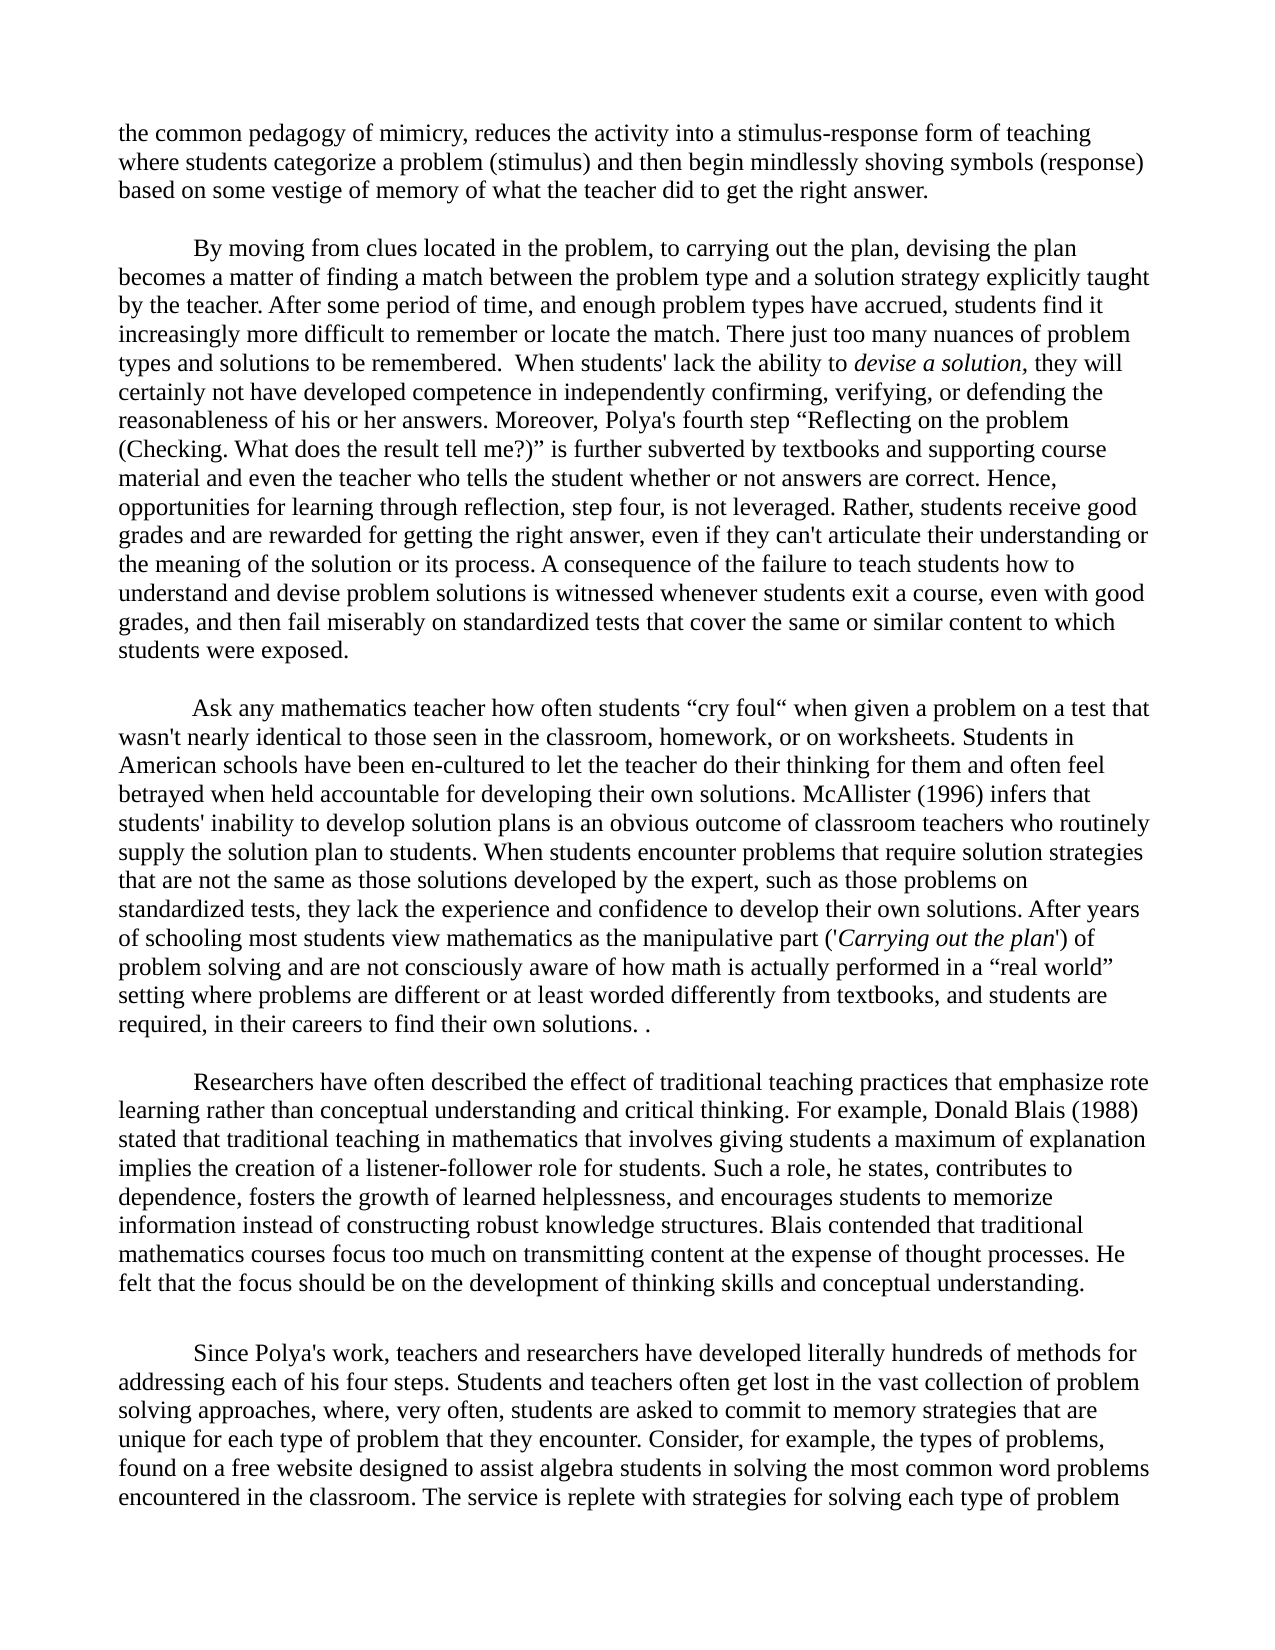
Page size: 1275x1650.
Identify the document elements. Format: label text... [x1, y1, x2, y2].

text the common pedagogy of mimicry, reduces the activity into a stimulus-response form of teaching where students categorize a problem (stimulus) and then begin mindlessly shoving symbols (response) based on some vestige of memory of what the teacher did to get the right answer. [118, 118, 1157, 204]
text Since Polya's work, teachers and researchers have developed literally hundreds of methods for addressing each of his four steps. Students and teachers often get lost in the vast collection of problem solving approaches, where, very often, students are asked to commit to memory strategies that are unique for each type of problem that they encounter. Consider, for example, the types of problems, found on a free website designed to assist algebra students in solving the most common word problems encountered in the classroom. The service is replete with strategies for solving each type of problem [118, 1338, 1157, 1511]
text Ask any mathematics teacher how often students “cry foul“ when given a problem on a test that wasn't nearly identical to those seen in the classroom, homework, or on worksheets. Students in American schools have been en-cultured to let the teacher do their thinking for them and often feel betrayed when held accountable for developing their own solutions. McAllister (1996) infers that students' inability to develop solution plans is an obvious outcome of classroom teachers who routinely supply the solution plan to students. When students encounter problems that require solution strategies that are not the same as those solutions developed by the expert, such as those problems on standardized tests, they lack the experience and confidence to develop their own solutions. After years of schooling most students view mathematics as the manipulative part ('Carrying out the plan') of problem solving and are not consciously aware of how math is actually performed in a “real world” setting where problems are different or at least worded differently from textbooks, and students are required, in their careers to find their own solutions. . [118, 693, 1157, 1038]
text By moving from clues located in the problem, to carrying out the plan, devising the plan becomes a matter of finding a match between the problem type and a solution strategy explicitly taught by the teacher. After some period of time, and enough problem types have accrued, students find it increasingly more difficult to remember or locate the match. There just too many nuances of problem types and solutions to be remembered. When students' lack the ability to devise a solution, they will certainly not have developed competence in independently confirming, verifying, or defending the reasonableness of his or her answers. Moreover, Polya's fourth step “Reflecting on the problem (Checking. What does the result tell me?)” is further subverted by textbooks and supporting course material and even the teacher who tells the student whether or not answers are correct. Hence, opportunities for learning through reflection, step four, is not leveraged. Rather, students receive good grades and are rewarded for getting the right answer, even if they can't articulate their understanding or the meaning of the solution or its process. A consequence of the failure to teach students how to understand and devise problem solutions is witnessed whenever students exit a course, even with good grades, and then fail miserably on standardized tests that cover the same or similar content to which students were exposed. [118, 233, 1157, 664]
text Researchers have often described the effect of traditional teaching practices that emphasize rote learning rather than conceptual understanding and critical thinking. For example, Donald Blais (1988) stated that traditional teaching in mathematics that involves giving students a maximum of explanation implies the creation of a listener-follower role for students. Such a role, he states, contributes to dependence, fosters the growth of learned helplessness, and encourages students to memorize information instead of constructing robust knowledge structures. Blais contended that traditional mathematics courses focus too much on transmitting content at the expense of thought processes. He felt that the focus should be on the development of thinking skills and conceptual understanding. [118, 1067, 1157, 1297]
